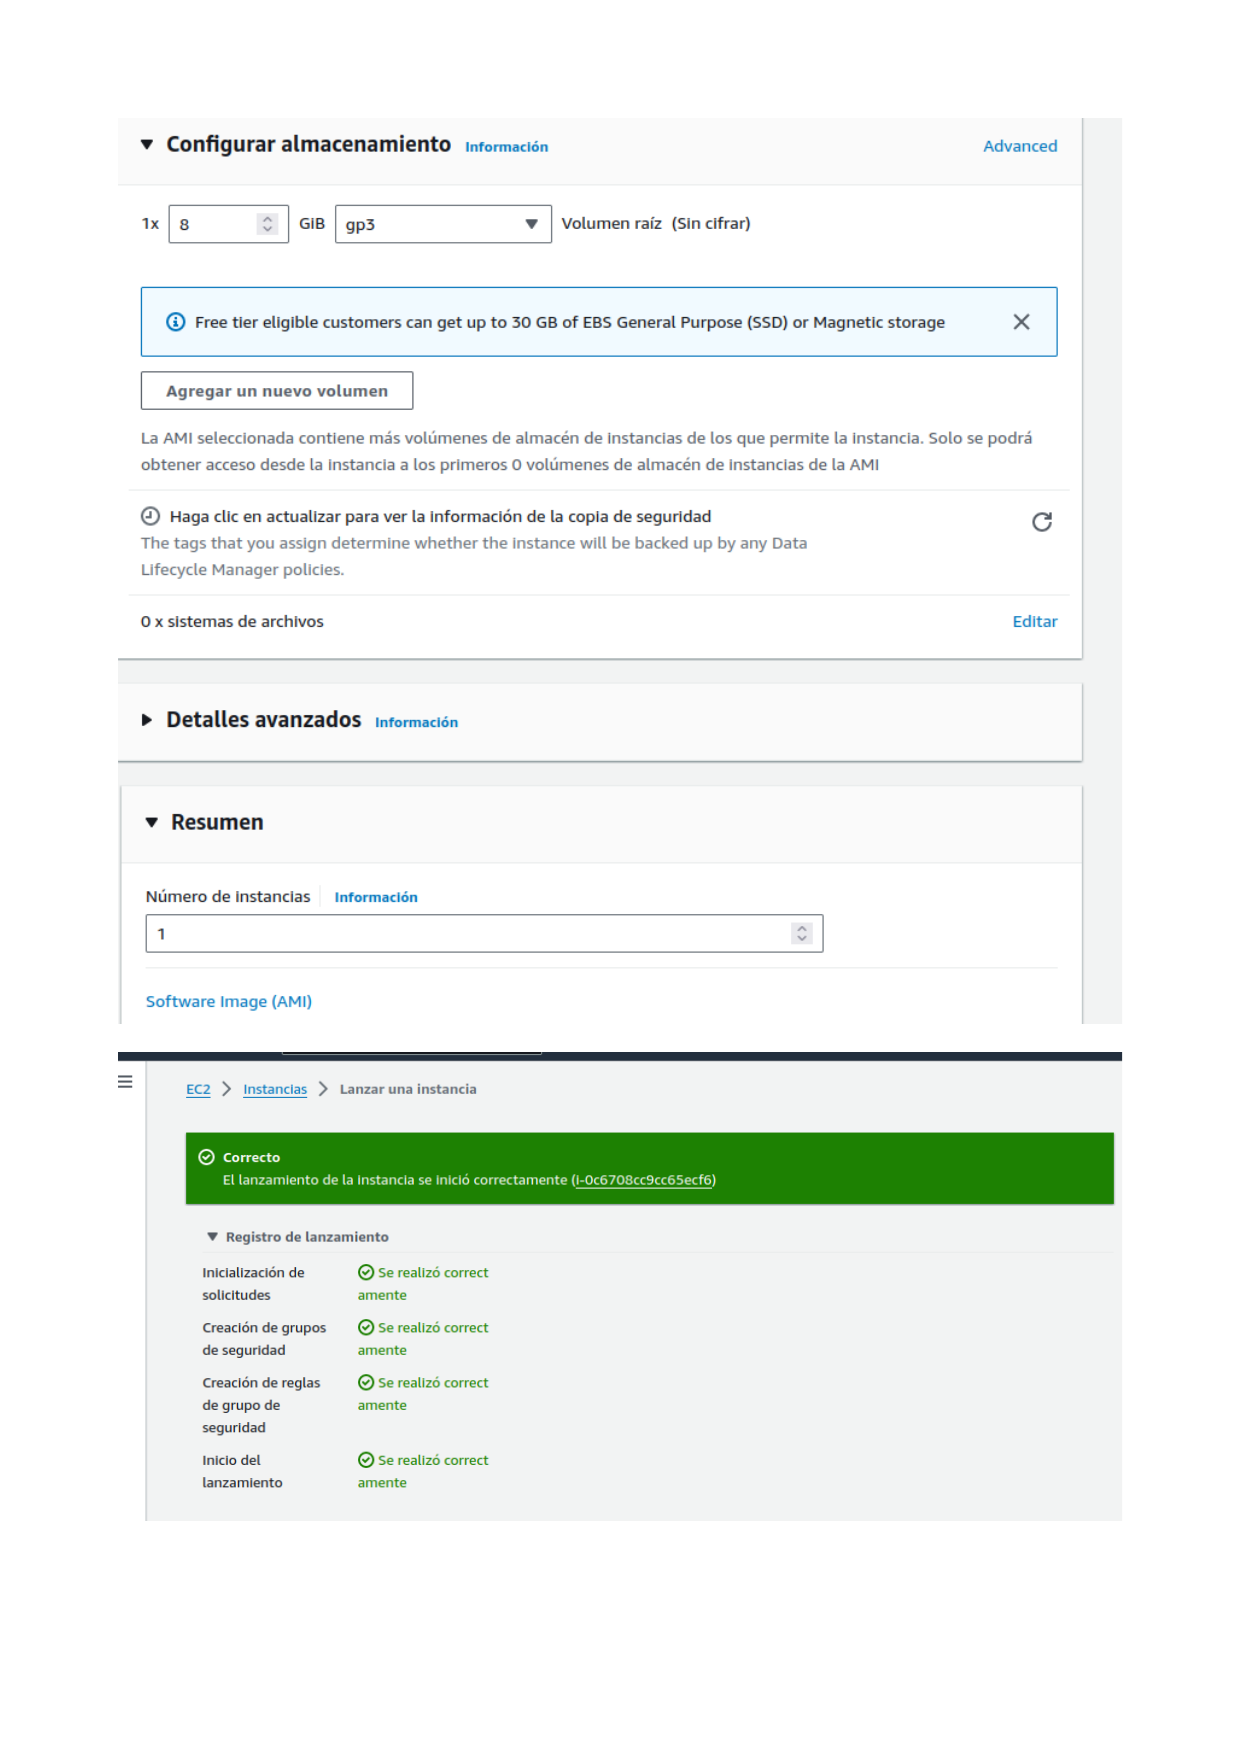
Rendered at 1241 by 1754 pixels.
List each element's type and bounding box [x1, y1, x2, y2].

picture [118, 118, 1123, 1024]
picture [118, 1052, 1123, 1521]
